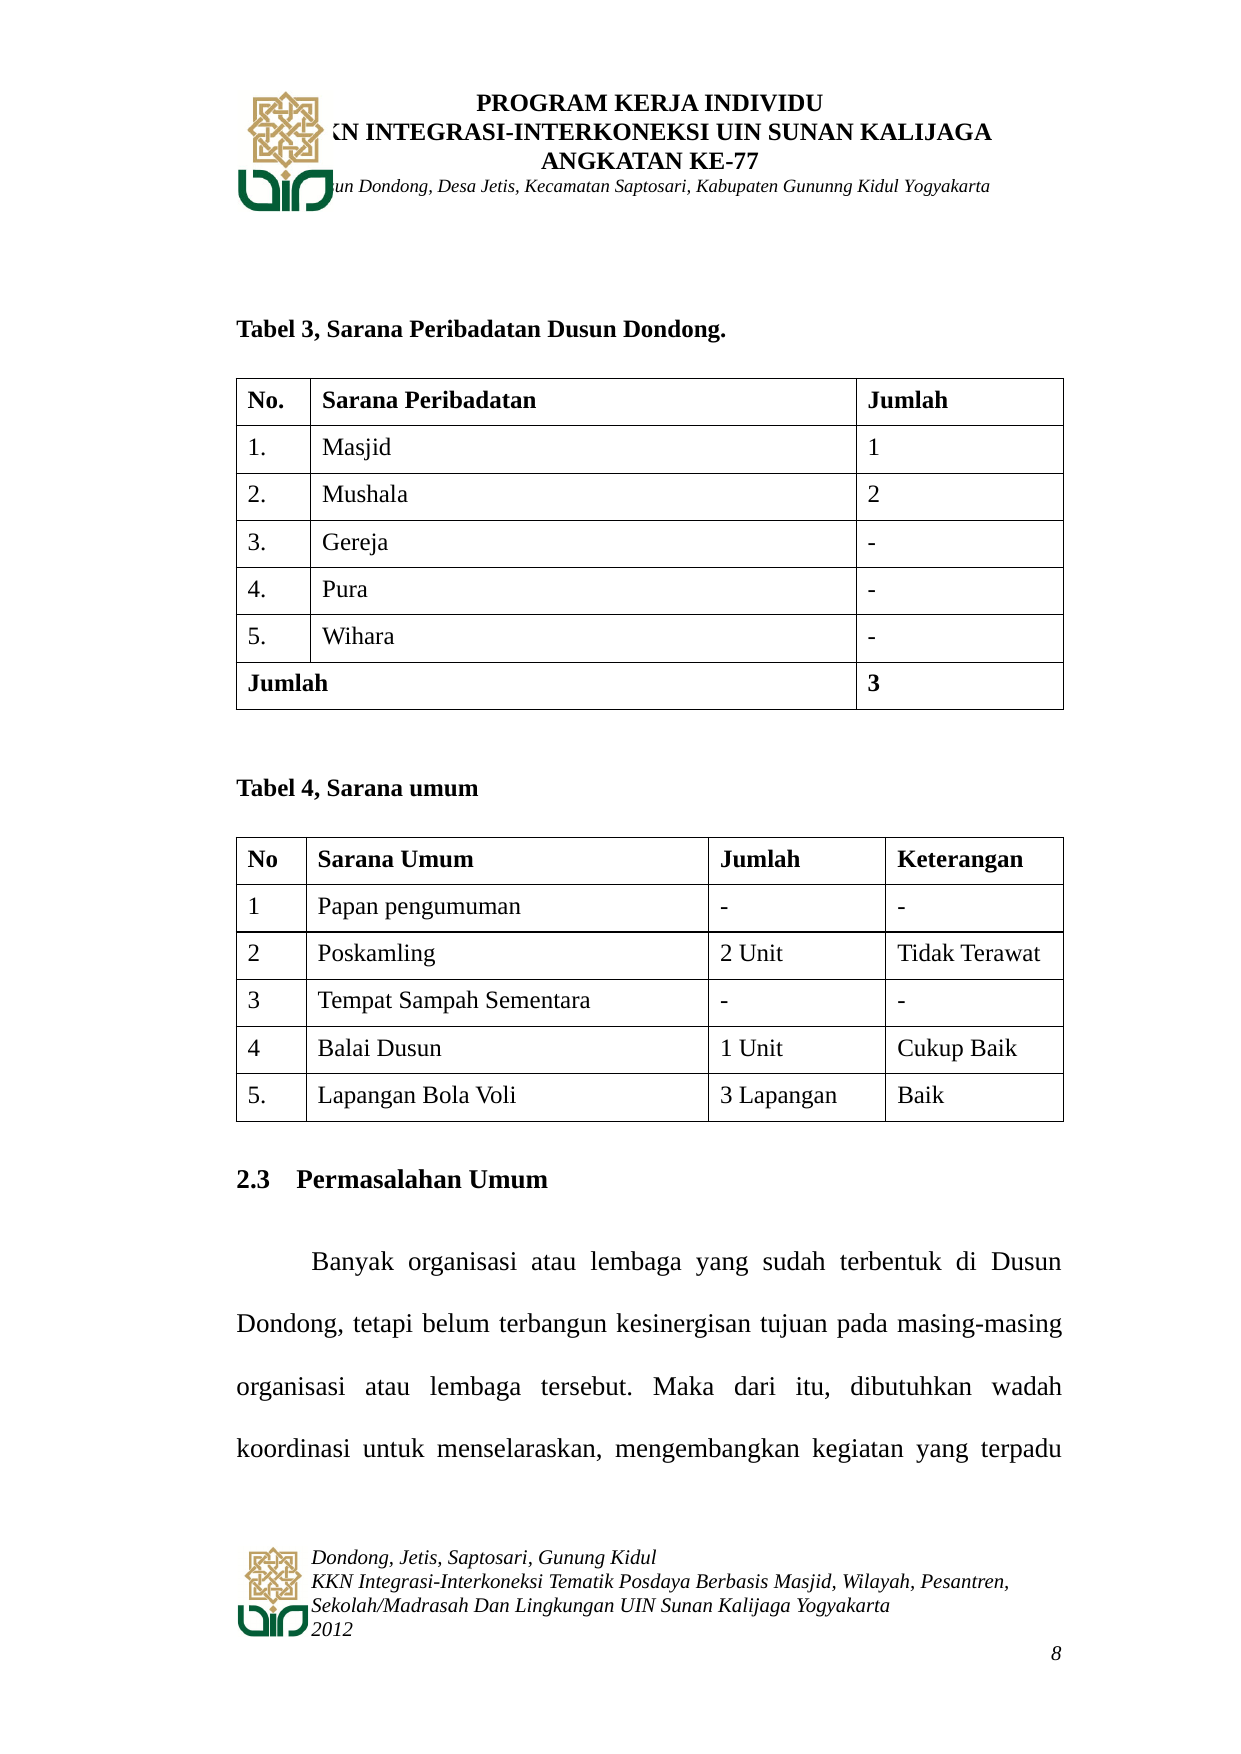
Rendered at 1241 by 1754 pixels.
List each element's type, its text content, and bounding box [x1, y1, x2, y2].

table_cell Gereja [311, 521, 856, 567]
table_cell 4. [237, 568, 310, 614]
table_cell 2 Unit [709, 933, 885, 979]
table_cell Masjid [311, 426, 856, 472]
table_cell Jumlah [237, 663, 856, 709]
table_cell 1 [857, 426, 1063, 472]
table_cell Tempat Sampah Sementara [307, 980, 708, 1026]
text Banyak organisasi atau lembaga yang sudah terbentuk di Dusun Dondong, tetapi belum terbangun kesinergisan tujuan pada masing-masing organisasi atau lembaga tersebut. Maka dari itu, dibutuhkan wadah koordinasi untuk menselaraskan, mengembangkan kegiatan yang terpadu [236, 1245, 1063, 1463]
picture [237, 90, 334, 212]
table_cell - [857, 615, 1063, 662]
table_cell Tidak Terawat [886, 933, 1063, 979]
table_cell - [709, 980, 885, 1026]
table_cell 1 [237, 885, 306, 931]
table_cell Papan pengumuman [307, 885, 708, 931]
text Tabel 4, Sarana umum [236, 773, 1063, 802]
table_cell 3 Lapangan [709, 1074, 885, 1121]
table_cell - [886, 980, 1063, 1026]
table_cell Balai Dusun [307, 1027, 708, 1073]
table_cell - [886, 885, 1063, 931]
table_cell 2. [237, 474, 310, 520]
table_cell - [857, 521, 1063, 567]
table_header Jumlah [709, 838, 885, 884]
text Tabel 3, Sarana Peribadatan Dusun Dondong. [236, 314, 1063, 343]
table_cell Poskamling [307, 933, 708, 979]
table_header Keterangan [886, 838, 1063, 884]
table_cell 3 [237, 980, 306, 1026]
table_cell 4 [237, 1027, 306, 1073]
table_cell 1 Unit [709, 1027, 885, 1073]
table_cell 5. [237, 1074, 306, 1121]
subtitle Permasalahan Umum [236, 1163, 1063, 1194]
table_cell 3 [857, 663, 1063, 709]
table_header Sarana Peribadatan [311, 379, 856, 425]
table_cell Lapangan Bola Voli [307, 1074, 708, 1121]
table_cell 5. [237, 615, 310, 662]
table_cell Mushala [311, 474, 856, 520]
picture [237, 1546, 309, 1637]
table_cell - [857, 568, 1063, 614]
table_header No [237, 838, 306, 884]
table_cell 2 [857, 474, 1063, 520]
table_header Sarana Umum [307, 838, 708, 884]
table_cell - [709, 885, 885, 931]
table_cell 3. [237, 521, 310, 567]
table_cell Pura [311, 568, 856, 614]
table_cell Baik [886, 1074, 1063, 1121]
table_cell 2 [237, 933, 306, 979]
table_cell Cukup Baik [886, 1027, 1063, 1073]
table_cell 1. [237, 426, 310, 472]
table_header Jumlah [857, 379, 1063, 425]
table_header No. [237, 379, 310, 425]
table_cell Wihara [311, 615, 856, 662]
